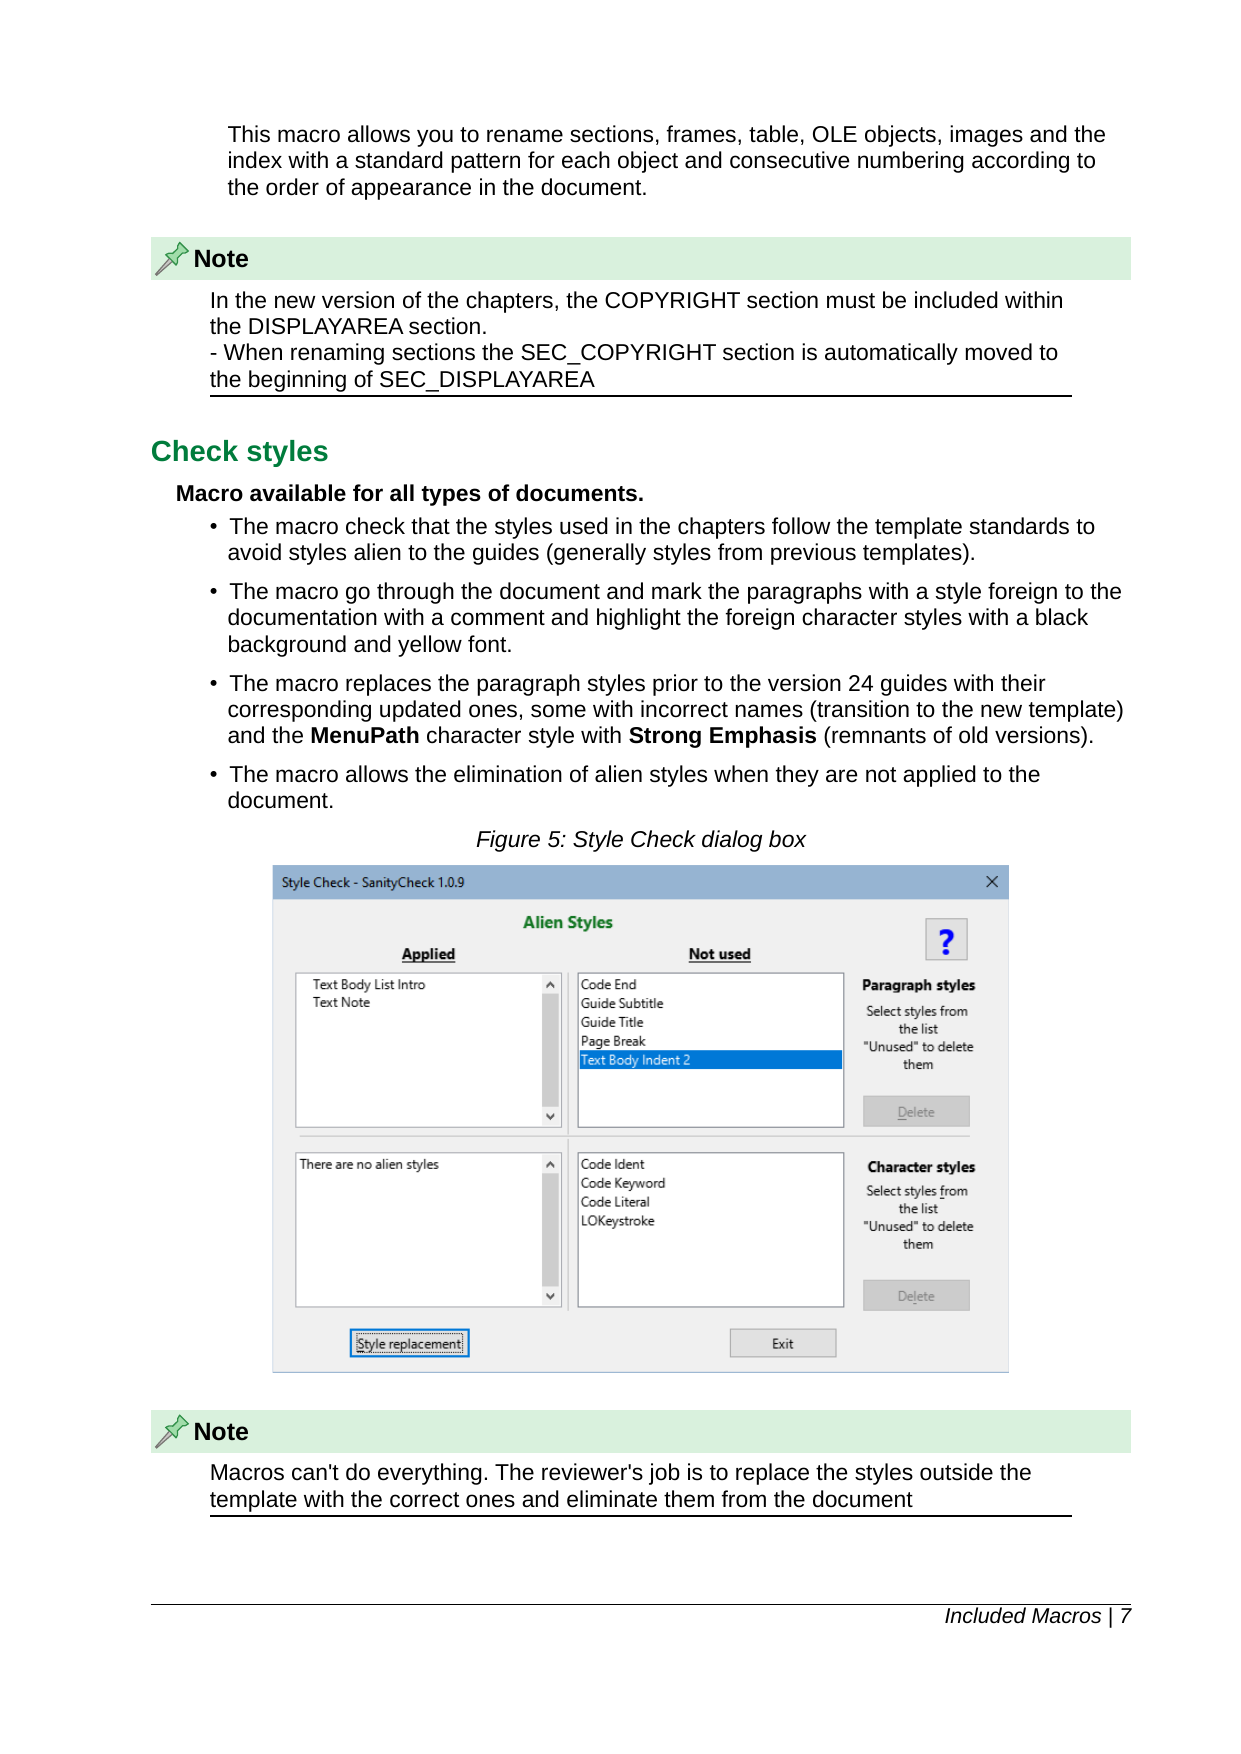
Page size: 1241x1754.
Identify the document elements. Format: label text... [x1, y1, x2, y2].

list The macro go through the document and mark the paragraphs with a style foreign to the documentation with a comment and highlight the foreign character styles with a black background and yellow font. [209, 578, 1131, 657]
picture [272, 865, 1009, 1373]
subtitle Check styles [151, 434, 1131, 468]
text Macro available for all types of documents. [176, 480, 1131, 507]
list The macro replaces the paragraph styles prior to the version 24 guides with their corresponding updated ones, some with incorrect names (transition to the new template) and the MenuPath character style with Strong Emphasis (remnants of old versions). [209, 669, 1131, 749]
text Figure 5: Style Check dialog box [272, 826, 1009, 853]
list The macro allows the elimination of alien styles when they are not applied to the document. [209, 761, 1131, 814]
text In the new version of the chapters, the COPYRIGHT section must be included within the DISPLAYAREA section. - When renaming sections the SEC_COPYRIGHT section is automatically moved to the beginning of SEC_DISPLAYAREA [209, 287, 1072, 397]
list The macro check that the styles used in the chapters follow the template standards to avoid styles alien to the guides (generally styles from previous templates). [209, 513, 1131, 566]
text Macros can't do everything. The reviewer's job is to replace the styles outside the template with the correct ones and eliminate them from the document [209, 1459, 1072, 1517]
subtitle Note [151, 237, 1131, 280]
text This macro allows you to rename sections, frames, table, OLE objects, images and the index with a standard pattern for each object and consecutive numbering according to the order of appearance in the document. [227, 121, 1131, 200]
subtitle Note [151, 1410, 1131, 1453]
